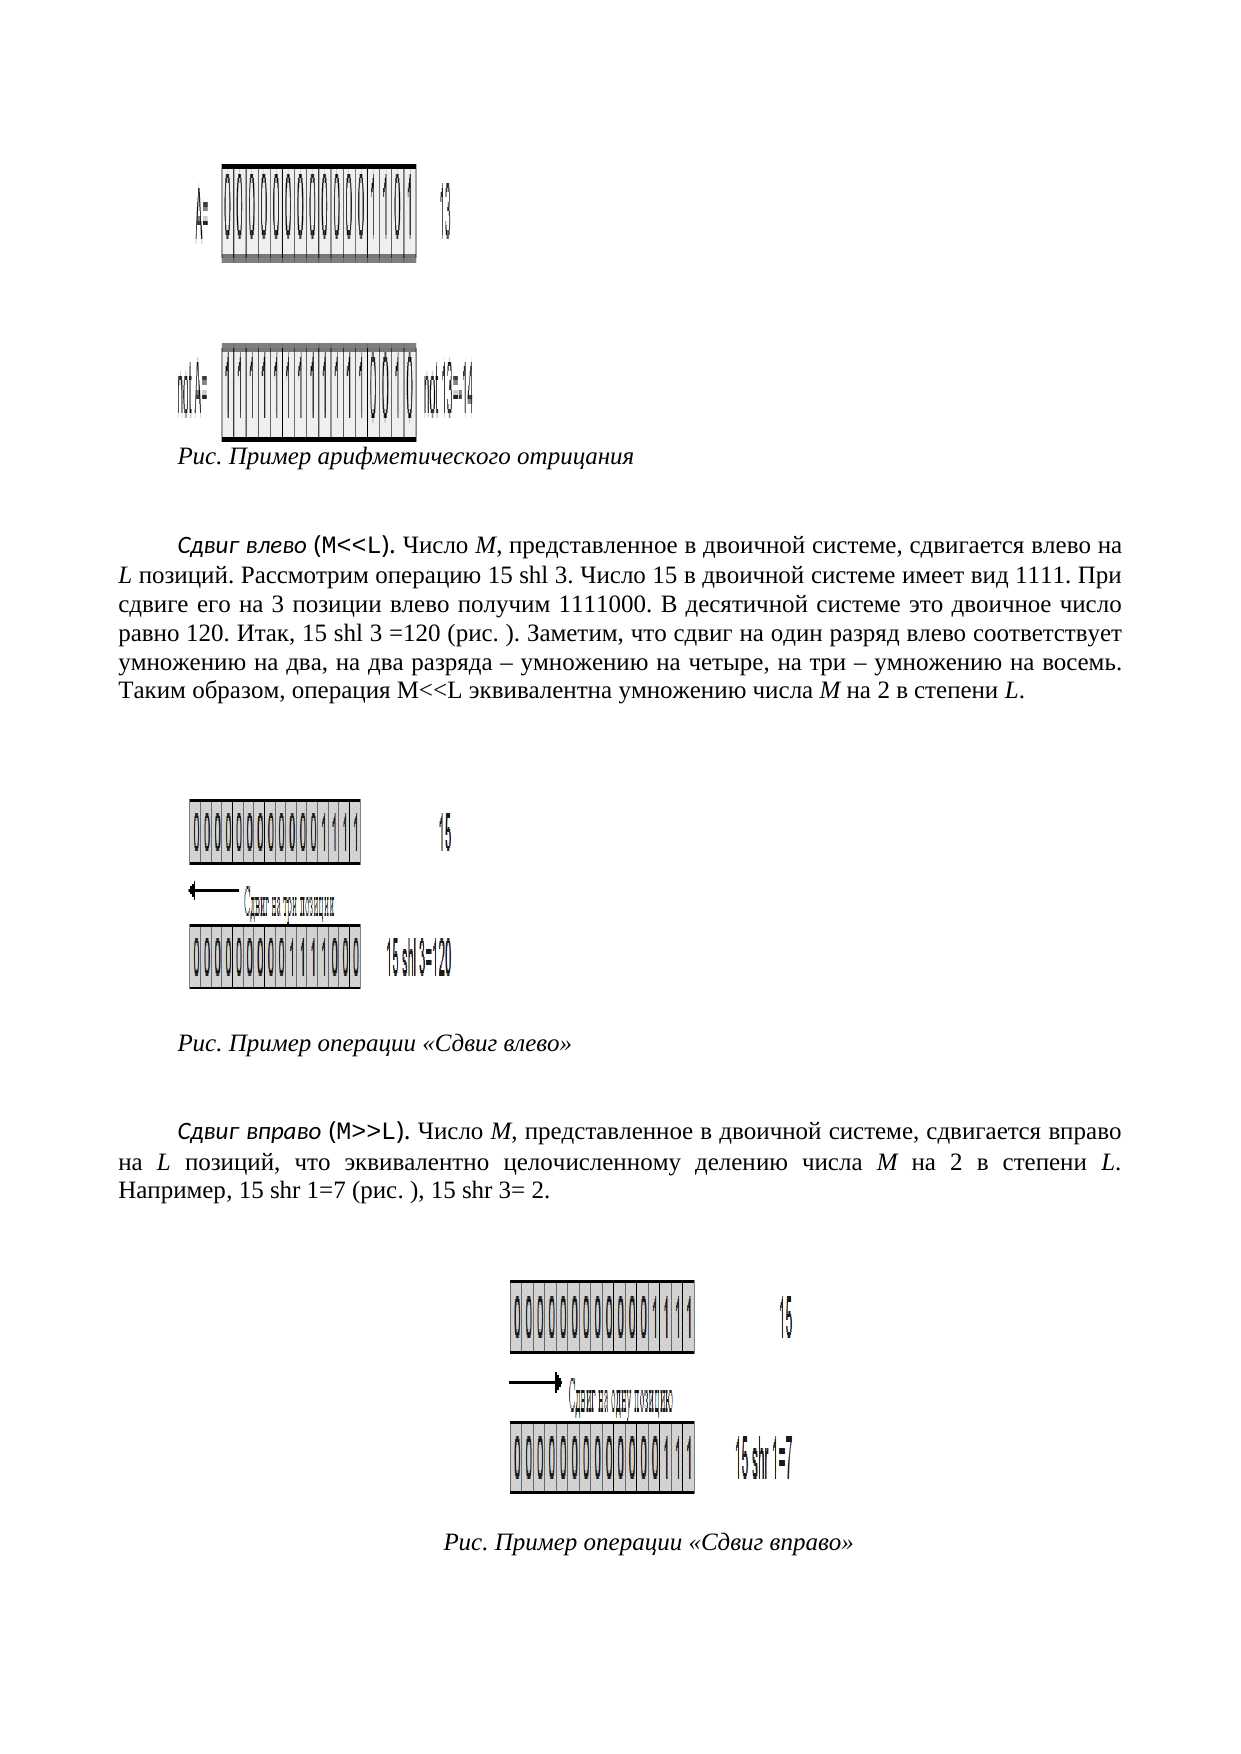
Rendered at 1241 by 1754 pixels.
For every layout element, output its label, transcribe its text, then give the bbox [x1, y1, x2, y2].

text Сдвиг вправо (M>>L). Число M, представленное в двоичной системе, сдвигается вправо на L позиций, что эквивалентно целочисленному делению числа M на 2 в степени L. Например, 15 shr 1=7 (рис. ), 15 shr 3= 2. [118, 1112, 1122, 1204]
text Рис. Пример операции «Сдвиг влево» [118, 1028, 1122, 1056]
text Сдвиг влево (M<<L). Число M, представленное в двоичной системе, сдвигается влево на L позиций. Рассмотрим операцию 15 shl 3. Число 15 в двоичной системе имеет вид 1111. При сдвиге его на 3 позиции влево получим 1111000. В десятичной системе это двоичное число равно 120. Итак, 15 shl 3 =120 (рис. ). Заметим, что сдвиг на один разряд влево соответствует умножению на два, на два разряда – умножению на четыре, на три – умножению на восемь. Таким образом, операция M<<L эквивалентна умножению числа M на 2 в степени L. [118, 526, 1122, 704]
text Рис. Пример арифметического отрицания [177, 441, 1122, 470]
text Рис. Пример операции «Сдвиг вправо» [118, 1527, 1122, 1556]
